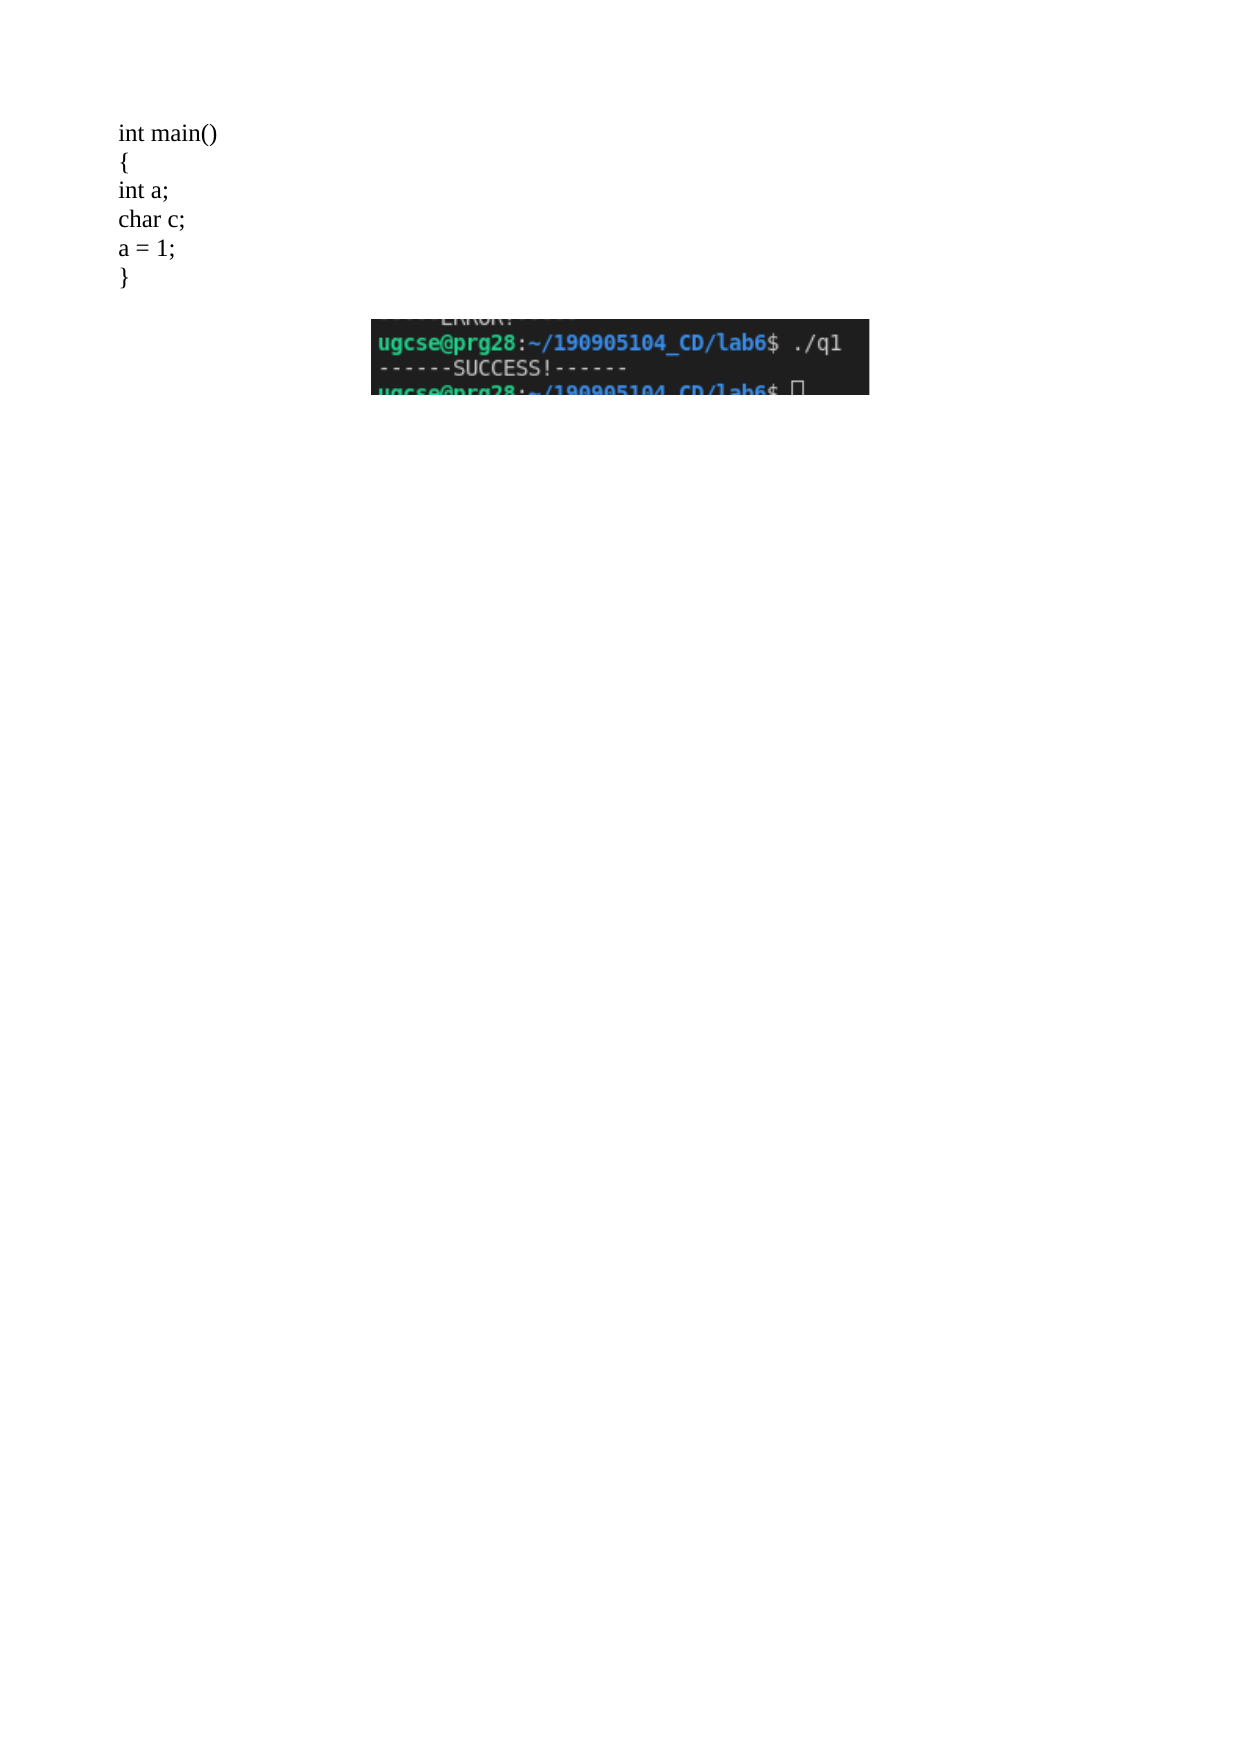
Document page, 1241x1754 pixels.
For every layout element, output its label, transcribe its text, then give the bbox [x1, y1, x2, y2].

text int main() [118, 118, 1122, 147]
text char c; [118, 204, 1122, 233]
text int a; [118, 176, 1122, 204]
text } [118, 262, 1122, 291]
picture [371, 319, 870, 395]
text a = 1; [118, 233, 1122, 262]
text { [118, 147, 1122, 176]
